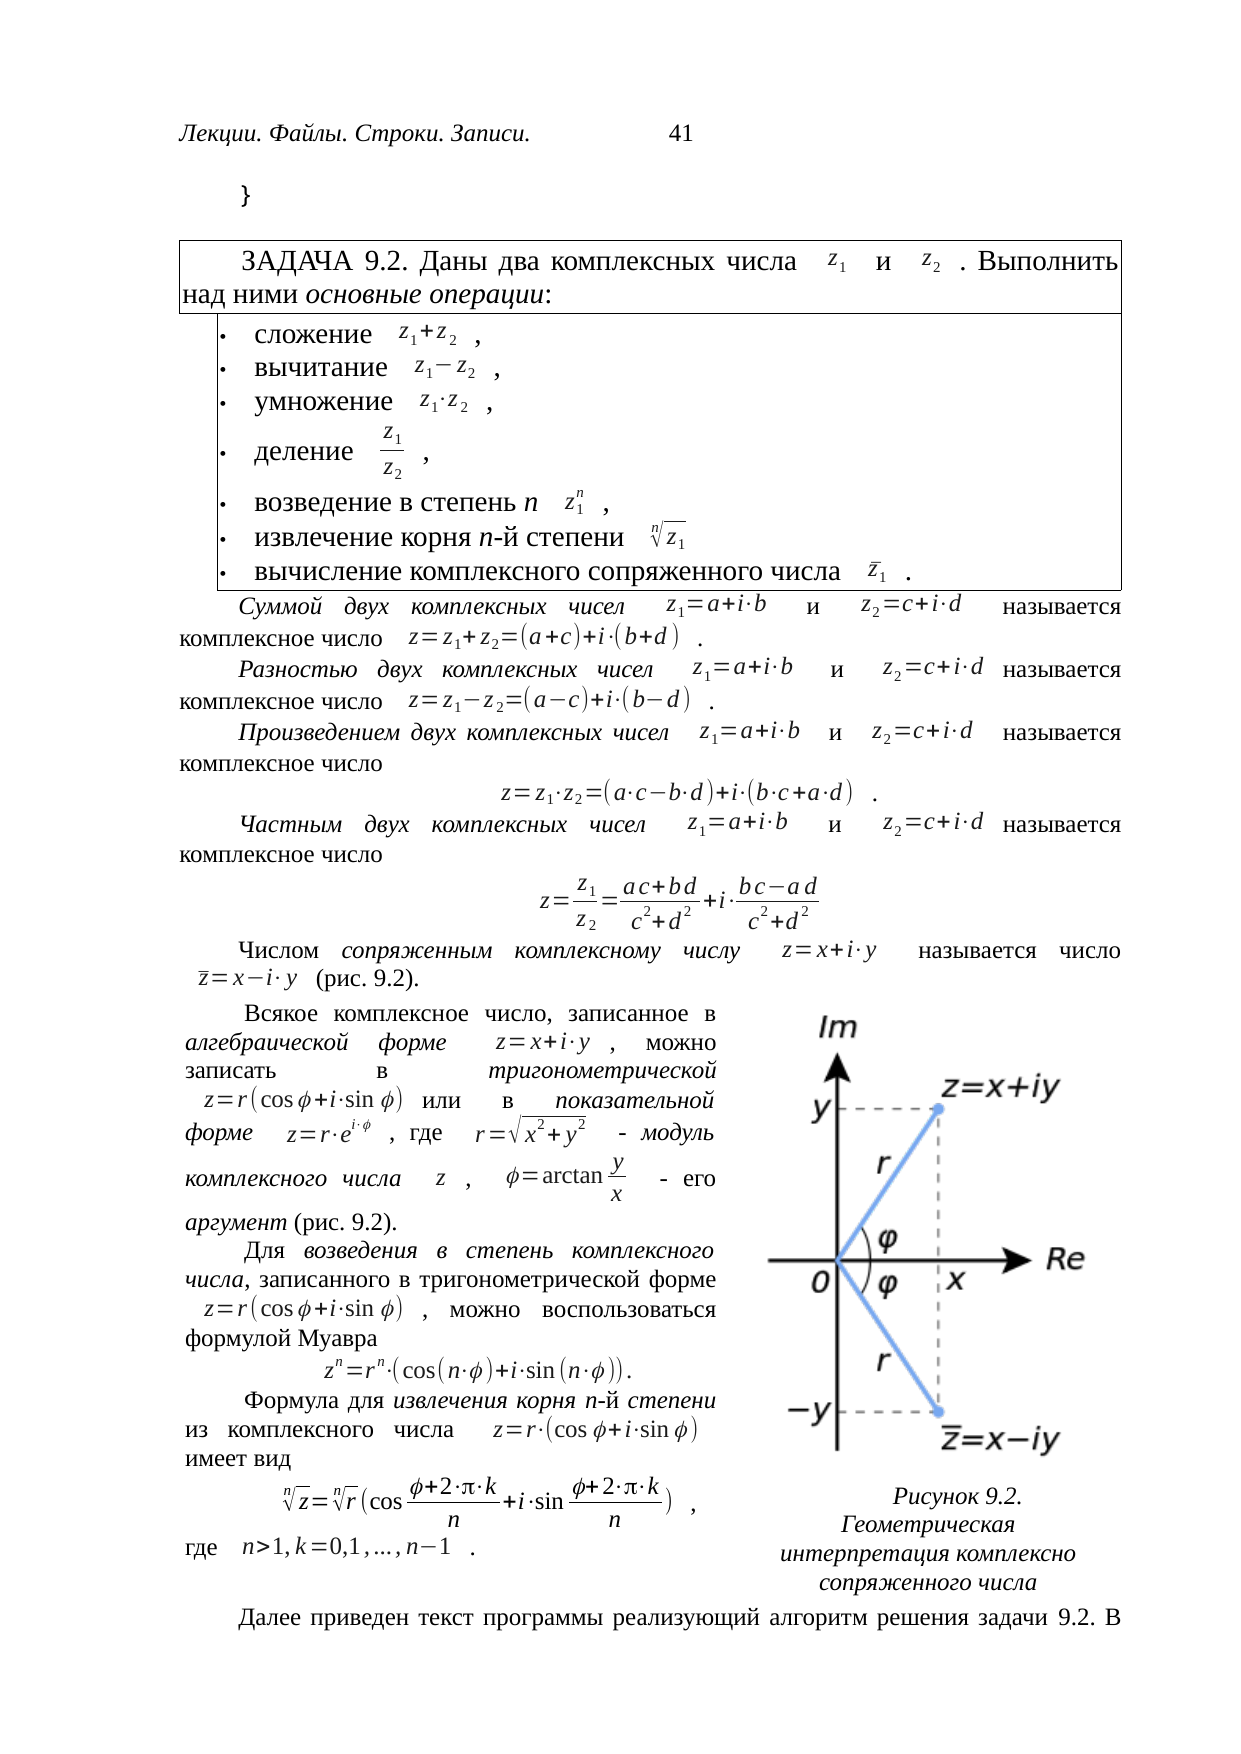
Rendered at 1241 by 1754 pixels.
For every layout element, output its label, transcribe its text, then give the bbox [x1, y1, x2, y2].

text Числом сопряженным комплексному числу называется число (рис. 9.2). [179, 935, 1121, 992]
list вычитание , [218, 347, 1121, 380]
text Далее приведен текст программы реализующий алгоритм решения задачи 9.2. В [179, 1602, 1121, 1630]
table_header [722, 992, 1121, 1602]
picture [757, 998, 1102, 1481]
text Разностью двух комплексных чисел и называется комплексное число . [179, 653, 1121, 716]
list возведение в степень n , [218, 480, 1121, 515]
text } [238, 177, 1121, 211]
text Суммой двух комплексных чисел и называется комплексное число . [179, 590, 1121, 653]
list сложение , [218, 314, 1121, 347]
list деление , [218, 414, 1121, 480]
list извлечение корня n-й степени [218, 515, 1121, 550]
text . [179, 776, 1121, 808]
list вычисление комплексного сопряженного числа . [218, 550, 1121, 590]
table_header Всякое комплексное число, записанное в алгебраической форме , можно записать в тригонометрической или в показательной форме , где - модуль комплексного числа , - его аргумент (рис. 9.2). Для возведения в степень комплексного числа, записанного в тригонометрической форме , можно воспользоваться формулой Муавра Формула для извлечения корня n-й степени из комплексного числа имеет вид , где . [179, 992, 722, 1602]
text Частным двух комплексных чисел и называется комплексное число [179, 808, 1121, 868]
text Произведением двух комплексных чисел и называется комплексное число [179, 716, 1121, 776]
list умножение , [218, 380, 1121, 414]
text ЗАДАЧА 9.2. Даны два комплексных числа и . Выполнить над ними основные операции: [180, 241, 1121, 313]
